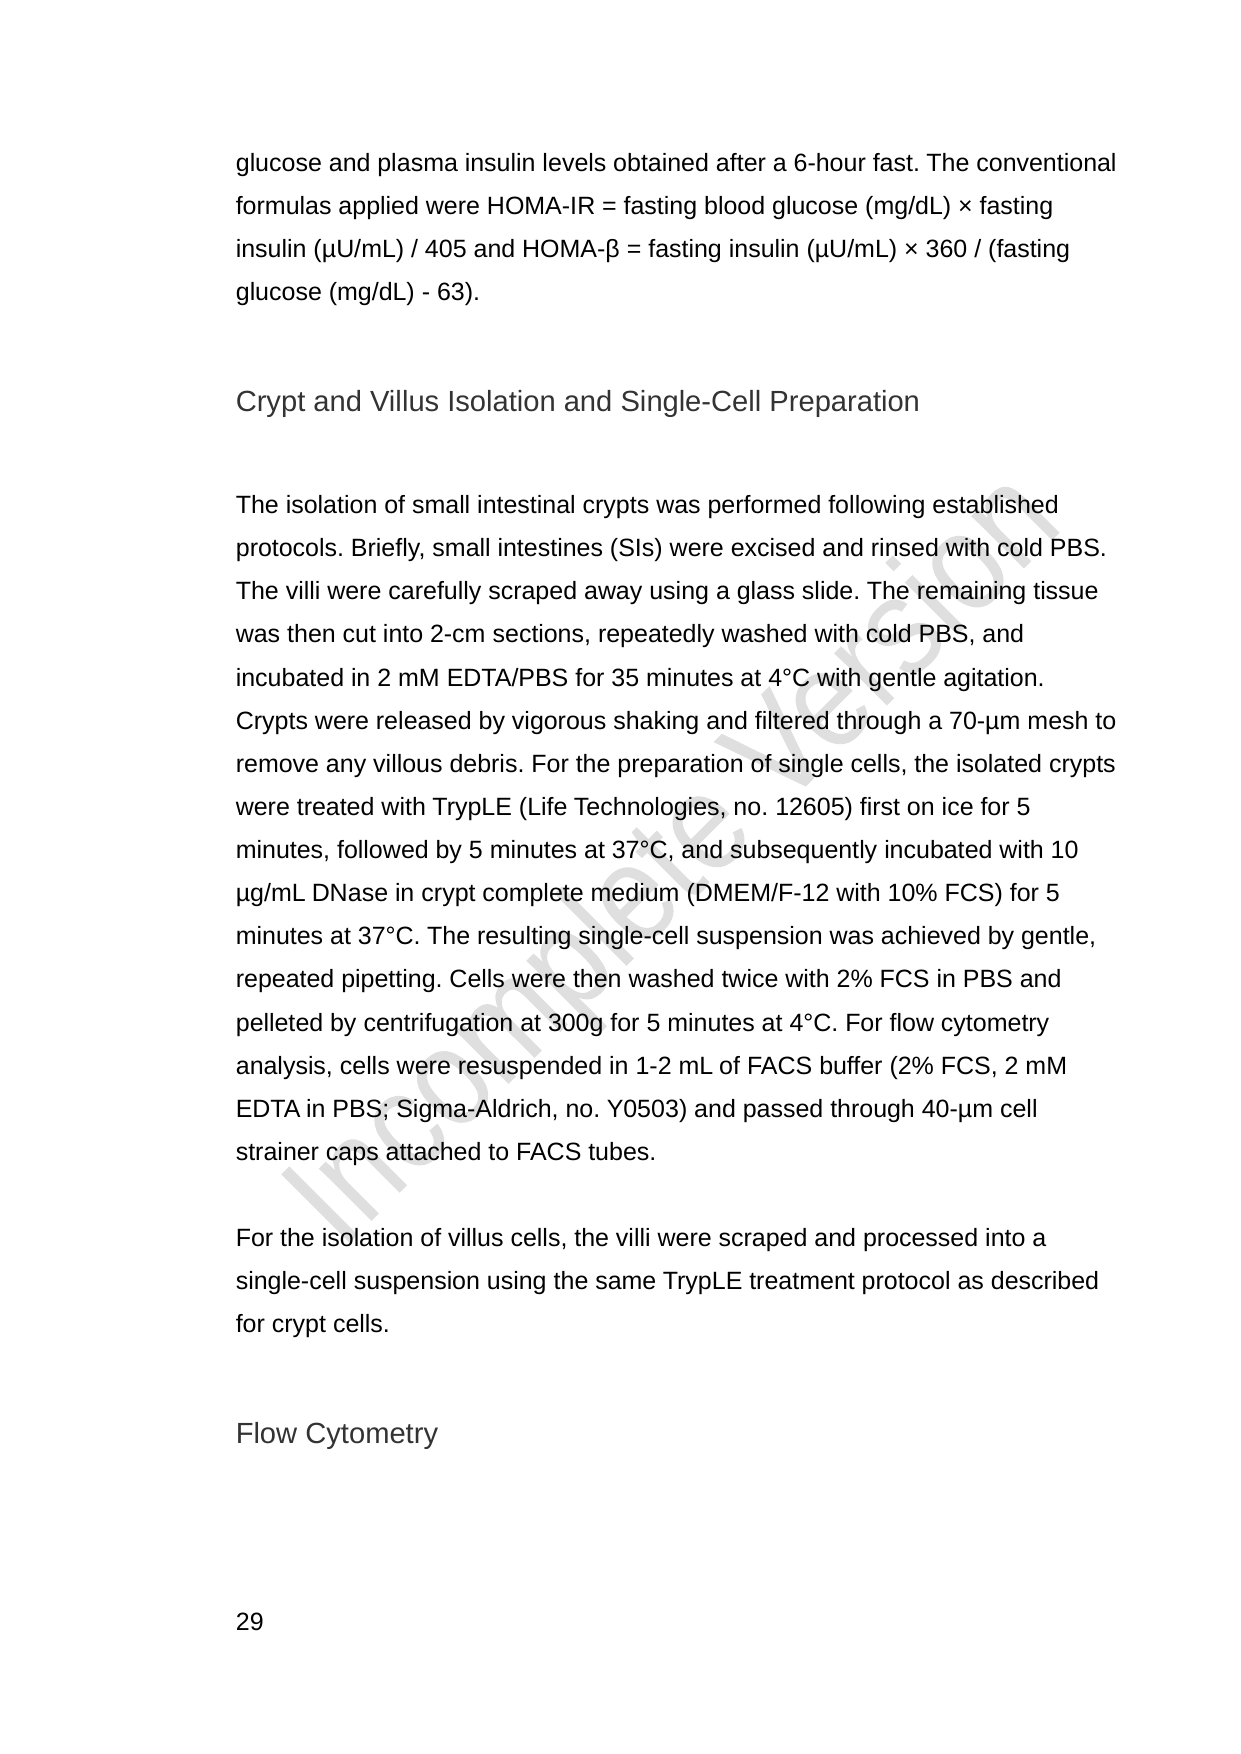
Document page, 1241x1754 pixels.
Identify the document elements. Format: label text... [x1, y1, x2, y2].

text For the isolation of villus cells, the villi were scraped and processed into a single-cell suspension using the same TrypLE treatment protocol as described for crypt cells. [236, 1223, 1122, 1338]
subtitle Crypt and Villus Isolation and Single-Cell Preparation [236, 384, 1122, 418]
text glucose and plasma insulin levels obtained after a 6-hour fast. The conventional formulas applied were HOMA-IR = fasting blood glucose (mg/dL) × fasting insulin (µU/mL) / 405 and HOMA-β = fasting insulin (µU/mL) × 360 / (fasting glucose (mg/dL) - 63). [236, 148, 1122, 306]
subtitle Flow Cytometry [236, 1416, 1122, 1450]
text The isolation of small intestinal crypts was performed following established protocols. Briefly, small intestines (SIs) were excised and rinsed with cold PBS. The villi were carefully scraped away using a glass slide. The remaining tissue was then cut into 2-cm sections, repeatedly washed with cold PBS, and incubated in 2 mM EDTA/PBS for 35 minutes at 4°C with gentle agitation. Crypts were released by vigorous shaking and filtered through a 70-µm mesh to remove any villous debris. For the preparation of single cells, the isolated crypts were treated with TrypLE (Life Technologies, no. 12605) first on ice for 5 minutes, followed by 5 minutes at 37°C, and subsequently incubated with 10 µg/mL DNase in crypt complete medium (DMEM/F-12 with 10% FCS) for 5 minutes at 37°C. The resulting single-cell suspension was achieved by gentle, repeated pipetting. Cells were then washed twice with 2% FCS in PBS and pelleted by centrifugation at 300g for 5 minutes at 4°C. For flow cytometry analysis, cells were resuspended in 1-2 mL of FACS buffer (2% FCS, 2 mM EDTA in PBS; Sigma-Aldrich, no. Y0503) and passed through 40-µm cell strainer caps attached to FACS tubes. [236, 490, 1122, 1166]
